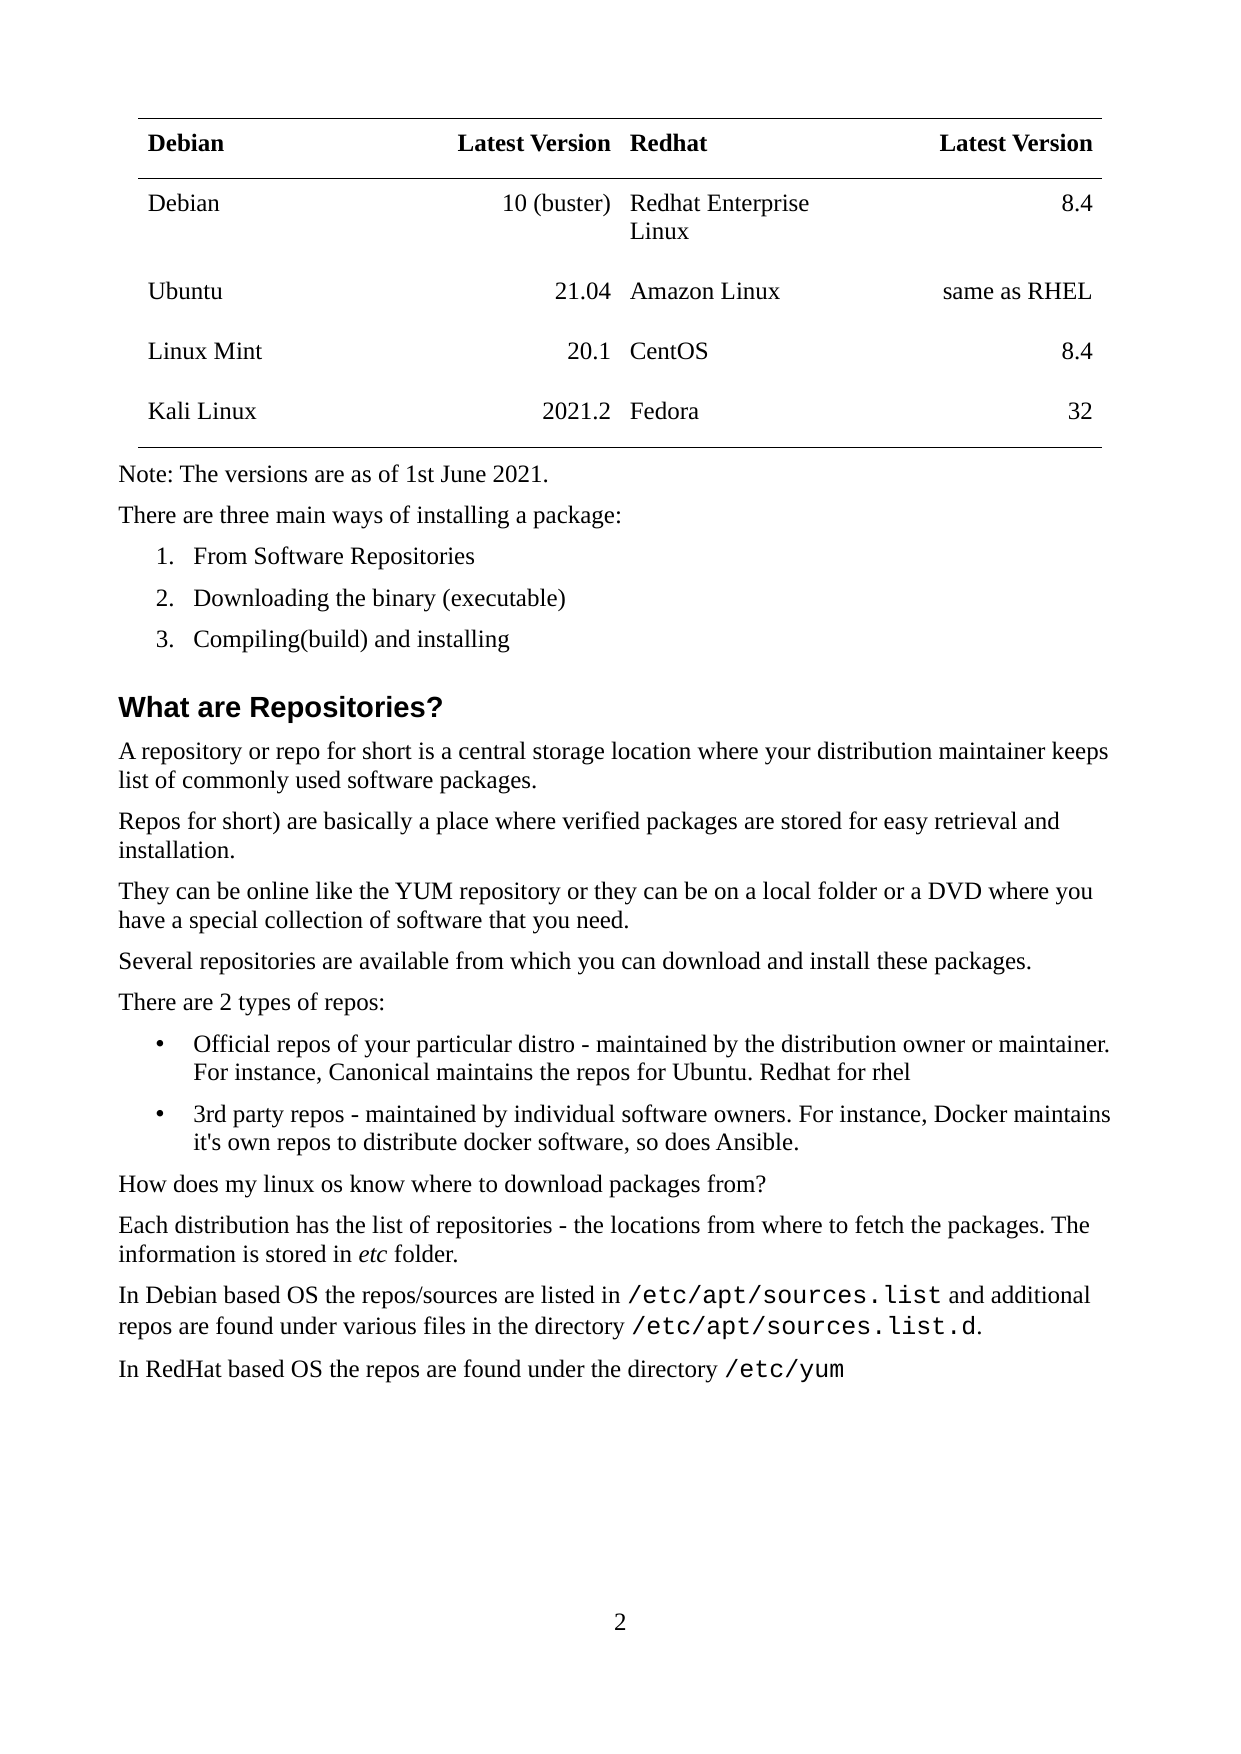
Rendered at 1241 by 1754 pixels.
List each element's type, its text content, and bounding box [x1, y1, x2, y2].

text In Debian based OS the repos/sources are listed in /etc/apt/sources.list and additional repos are found under various files in the directory /etc/apt/sources.list.d. [118, 1280, 1122, 1342]
text There are 2 types of repos: [118, 987, 1122, 1016]
text In RedHat based OS the repos are found under the directory /etc/yum [118, 1354, 1122, 1385]
table_header Redhat [620, 119, 861, 178]
text Each distribution has the list of repositories - the locations from where to fetch the packages. The information is stored in etc folder. [118, 1210, 1122, 1267]
table_header Latest Version [379, 119, 620, 178]
list 3rd party repos - maintained by individual software owners. For instance, Docker maintains it's own repos to distribute docker software, so does Ansible. [156, 1099, 1122, 1156]
table_cell 32 [861, 387, 1102, 447]
table_cell Linux Mint [138, 327, 379, 387]
list Downloading the binary (executable) [156, 583, 1122, 611]
table_cell Kali Linux [138, 387, 379, 447]
list From Software Repositories [156, 541, 1122, 570]
subtitle What are Repositories? [118, 690, 1122, 724]
text Note: The versions are as of 1st June 2021. [118, 459, 1122, 488]
list Compiling(build) and installing [156, 624, 1122, 653]
table_cell 2021.2 [379, 387, 620, 447]
text There are three main ways of installing a package: [118, 500, 1122, 529]
table_cell 10 (buster) [379, 179, 620, 267]
text They can be online like the YUM repository or they can be on a local folder or a DVD where you have a special collection of software that you need. [118, 876, 1122, 934]
table_cell same as RHEL [861, 267, 1102, 327]
text How does my linux os know where to download packages from? [118, 1169, 1122, 1197]
table_cell Redhat Enterprise Linux [620, 179, 861, 267]
table_cell 20.1 [379, 327, 620, 387]
text Several repositories are available from which you can download and install these packages. [118, 946, 1122, 975]
table_header Latest Version [861, 119, 1102, 178]
table_cell 8.4 [861, 327, 1102, 387]
text A repository or repo for short is a central storage location where your distribution maintainer keeps list of commonly used software packages. [118, 736, 1122, 794]
text Repos for short) are basically a place where verified packages are stored for easy retrieval and installation. [118, 806, 1122, 864]
table_cell Fedora [620, 387, 861, 447]
table_cell Debian [138, 179, 379, 267]
table_header Debian [138, 119, 379, 178]
table_cell 21.04 [379, 267, 620, 327]
table_cell 8.4 [861, 179, 1102, 267]
table_cell Amazon Linux [620, 267, 861, 327]
list Official repos of your particular distro - maintained by the distribution owner or maintainer. For instance, Canonical maintains the repos for Ubuntu. Redhat for rhel [156, 1029, 1122, 1086]
table_cell Ubuntu [138, 267, 379, 327]
table_cell CentOS [620, 327, 861, 387]
